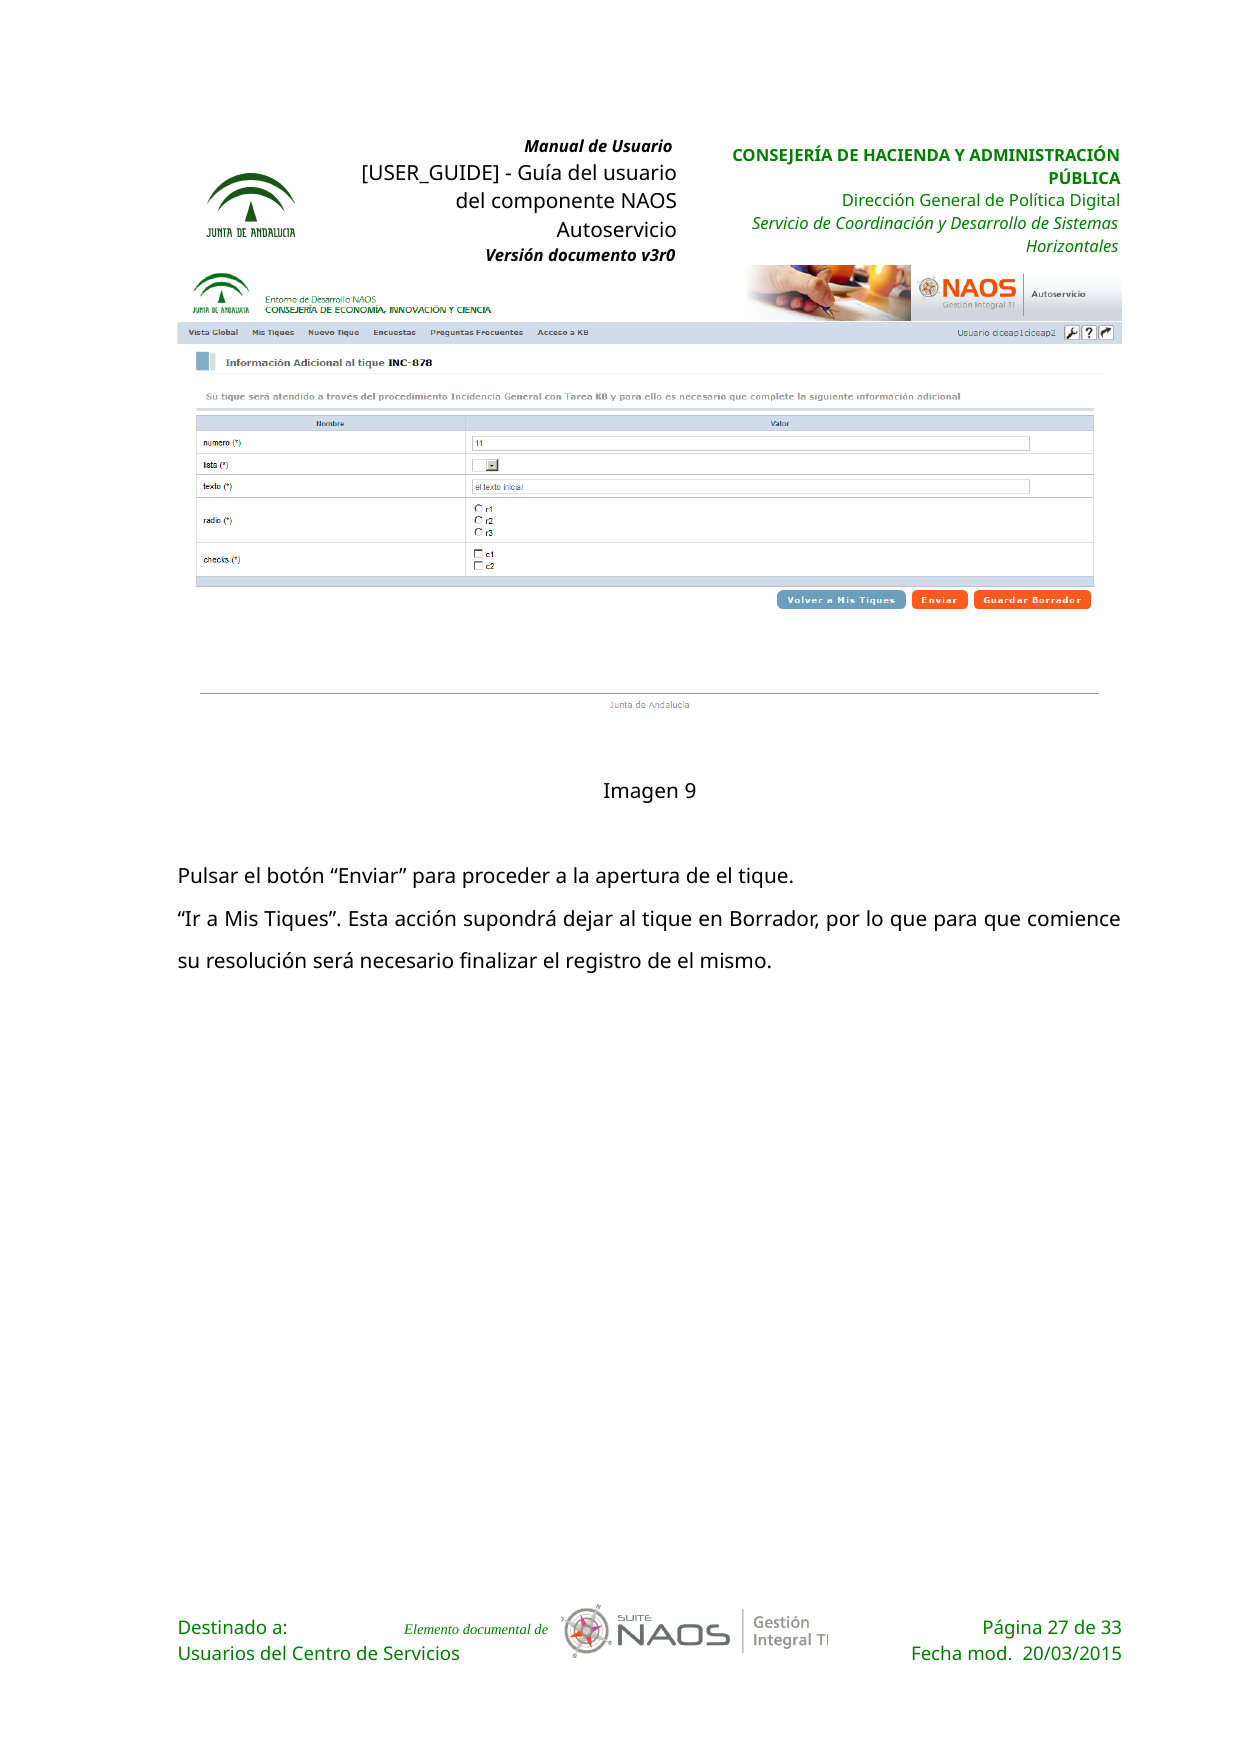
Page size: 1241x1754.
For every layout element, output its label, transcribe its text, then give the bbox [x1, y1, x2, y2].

text Pulsar el botón “Enviar” para proceder a la apertura de el tique. [177, 861, 1122, 890]
text Imagen 9 [177, 776, 1122, 804]
picture [201, 173, 298, 241]
picture [560, 1604, 829, 1658]
picture [177, 265, 1122, 720]
text “Ir a Mis Tiques”. Esta acción supondrá dejar al tique en Borrador, por lo que para que comience su resolución será necesario finalizar el registro de el mismo. [177, 904, 1122, 975]
